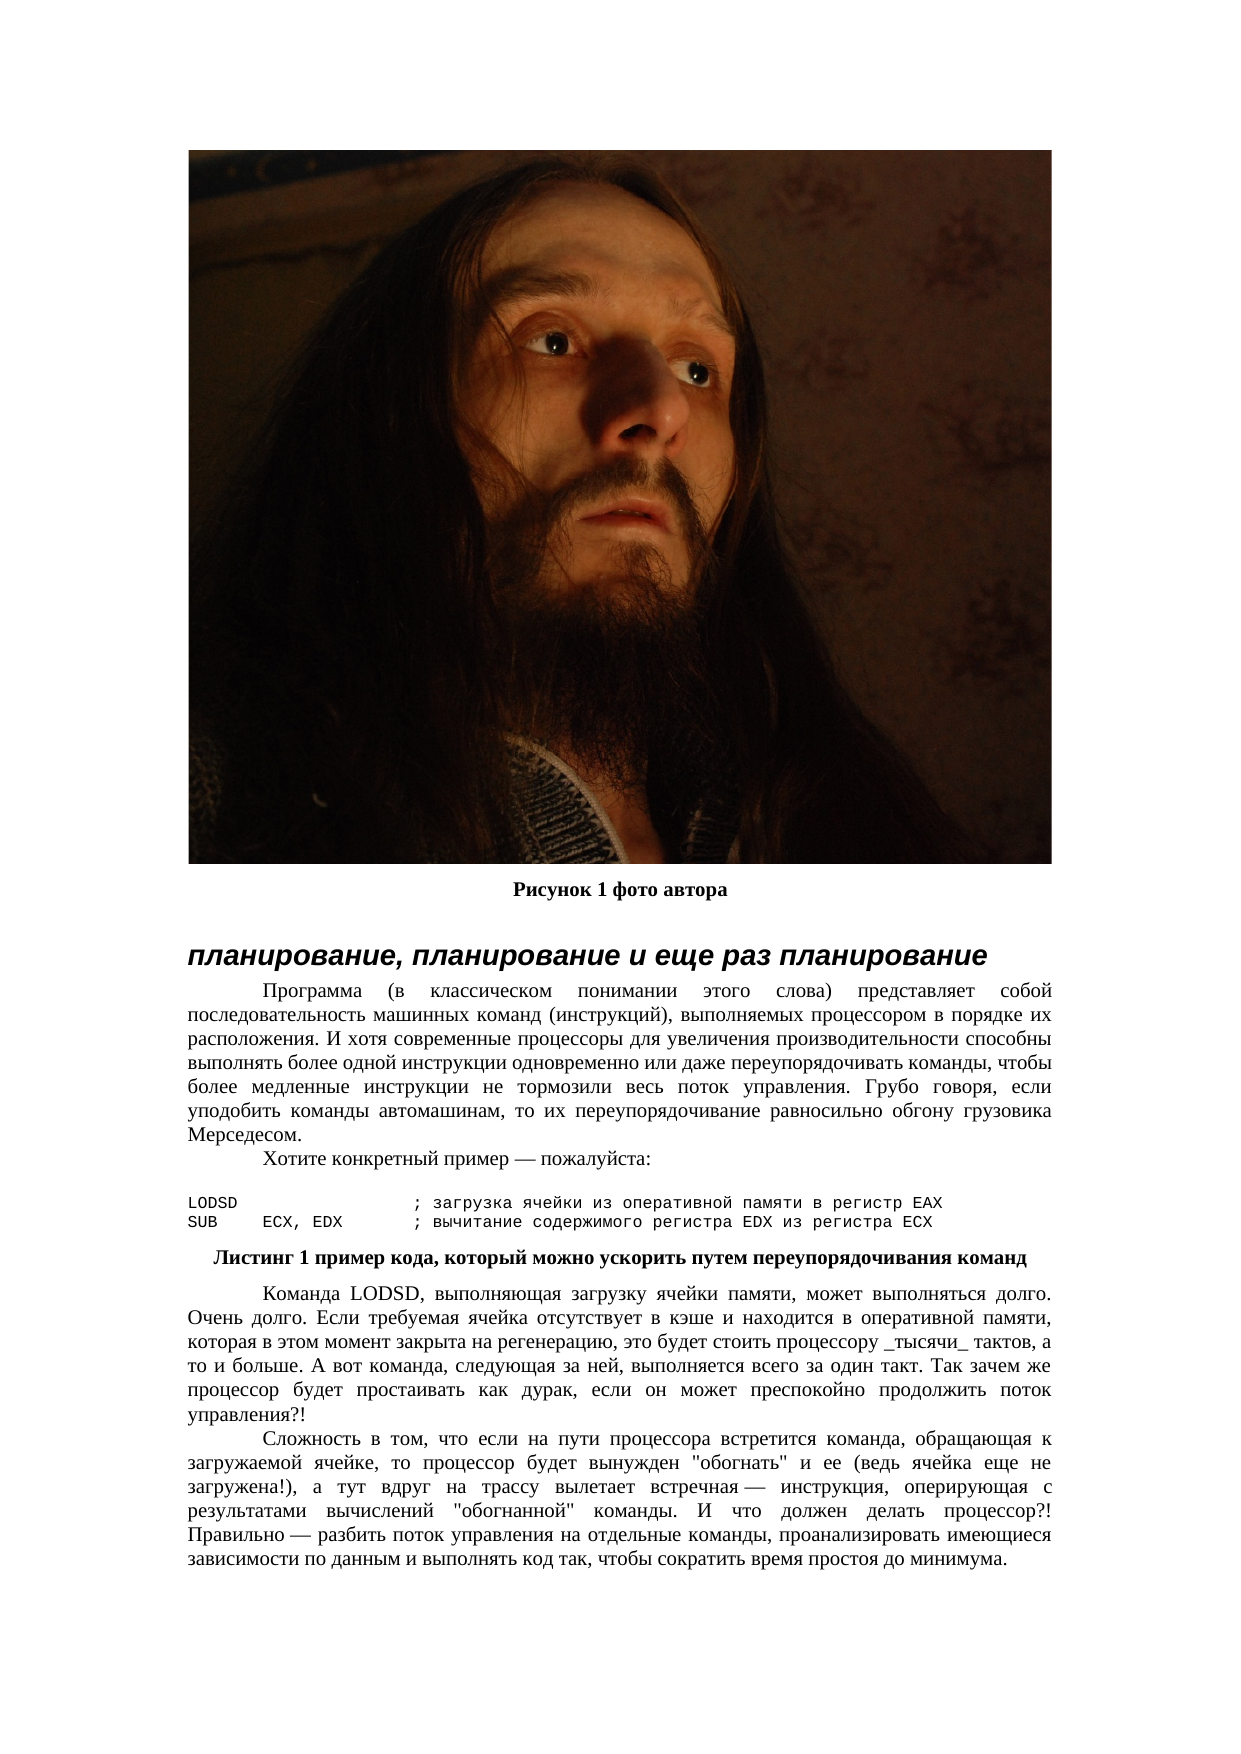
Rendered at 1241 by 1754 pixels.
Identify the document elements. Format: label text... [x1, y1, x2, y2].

text Рисунок 1 фото автора [187, 876, 1053, 901]
text Хотите конкретный пример — пожалуйста: [187, 1146, 1053, 1170]
text Программа (в классическом понимании этого слова) представляет собой последовательность машинных команд (инструкций), выполняемых процессором в порядке их расположения. И хотя современные процессоры для увеличения производительности способны выполнять более одной инструкции одновременно или даже переупорядочивать команды, чтобы более медленные инструкции не тормозили весь поток управления. Грубо говоря, если уподобить команды автомашинам, то их переупорядочивание равносильно обгону грузовика Мерседесом. [187, 978, 1053, 1146]
text LODSD ; загрузка ячейки из оперативной памяти в регистр EAX [187, 1194, 1053, 1213]
subtitle планирование, планирование и еще раз планирование [187, 938, 1053, 972]
text Листинг 1 пример кода, который можно ускорить путем переупорядочивания команд [187, 1244, 1053, 1269]
text SUB ECX, EDX ; вычитание содержимого регистра EDX из регистра ECX [187, 1213, 1053, 1232]
text Команда LODSD, выполняющая загрузку ячейки памяти, может выполняться долго. Очень долго. Если требуемая ячейка отсутствует в кэше и находится в оперативной памяти, которая в этом момент закрыта на регенерацию, это будет стоить процессору _тысячи_ тактов, а то и больше. А вот команда, следующая за ней, выполняется всего за один такт. Так зачем же процессор будет простаивать как дурак, если он может преспокойно продолжить поток управления?! [187, 1281, 1053, 1426]
text Сложность в том, что если на пути процессора встретится команда, обращающая к загружаемой ячейке, то процессор будет вынужден "обогнать" и ее (ведь ячейка еще не загружена!), а тут вдруг на трассу вылетает встречная — инструкция, оперирующая с результатами вычислений "обогнанной" команды. И что должен делать процессор?! Правильно — разбить поток управления на отдельные команды, проанализировать имеющиеся зависимости по данным и выполнять код так, чтобы сократить время простоя до минимума. [187, 1426, 1053, 1570]
picture [188, 150, 1052, 864]
